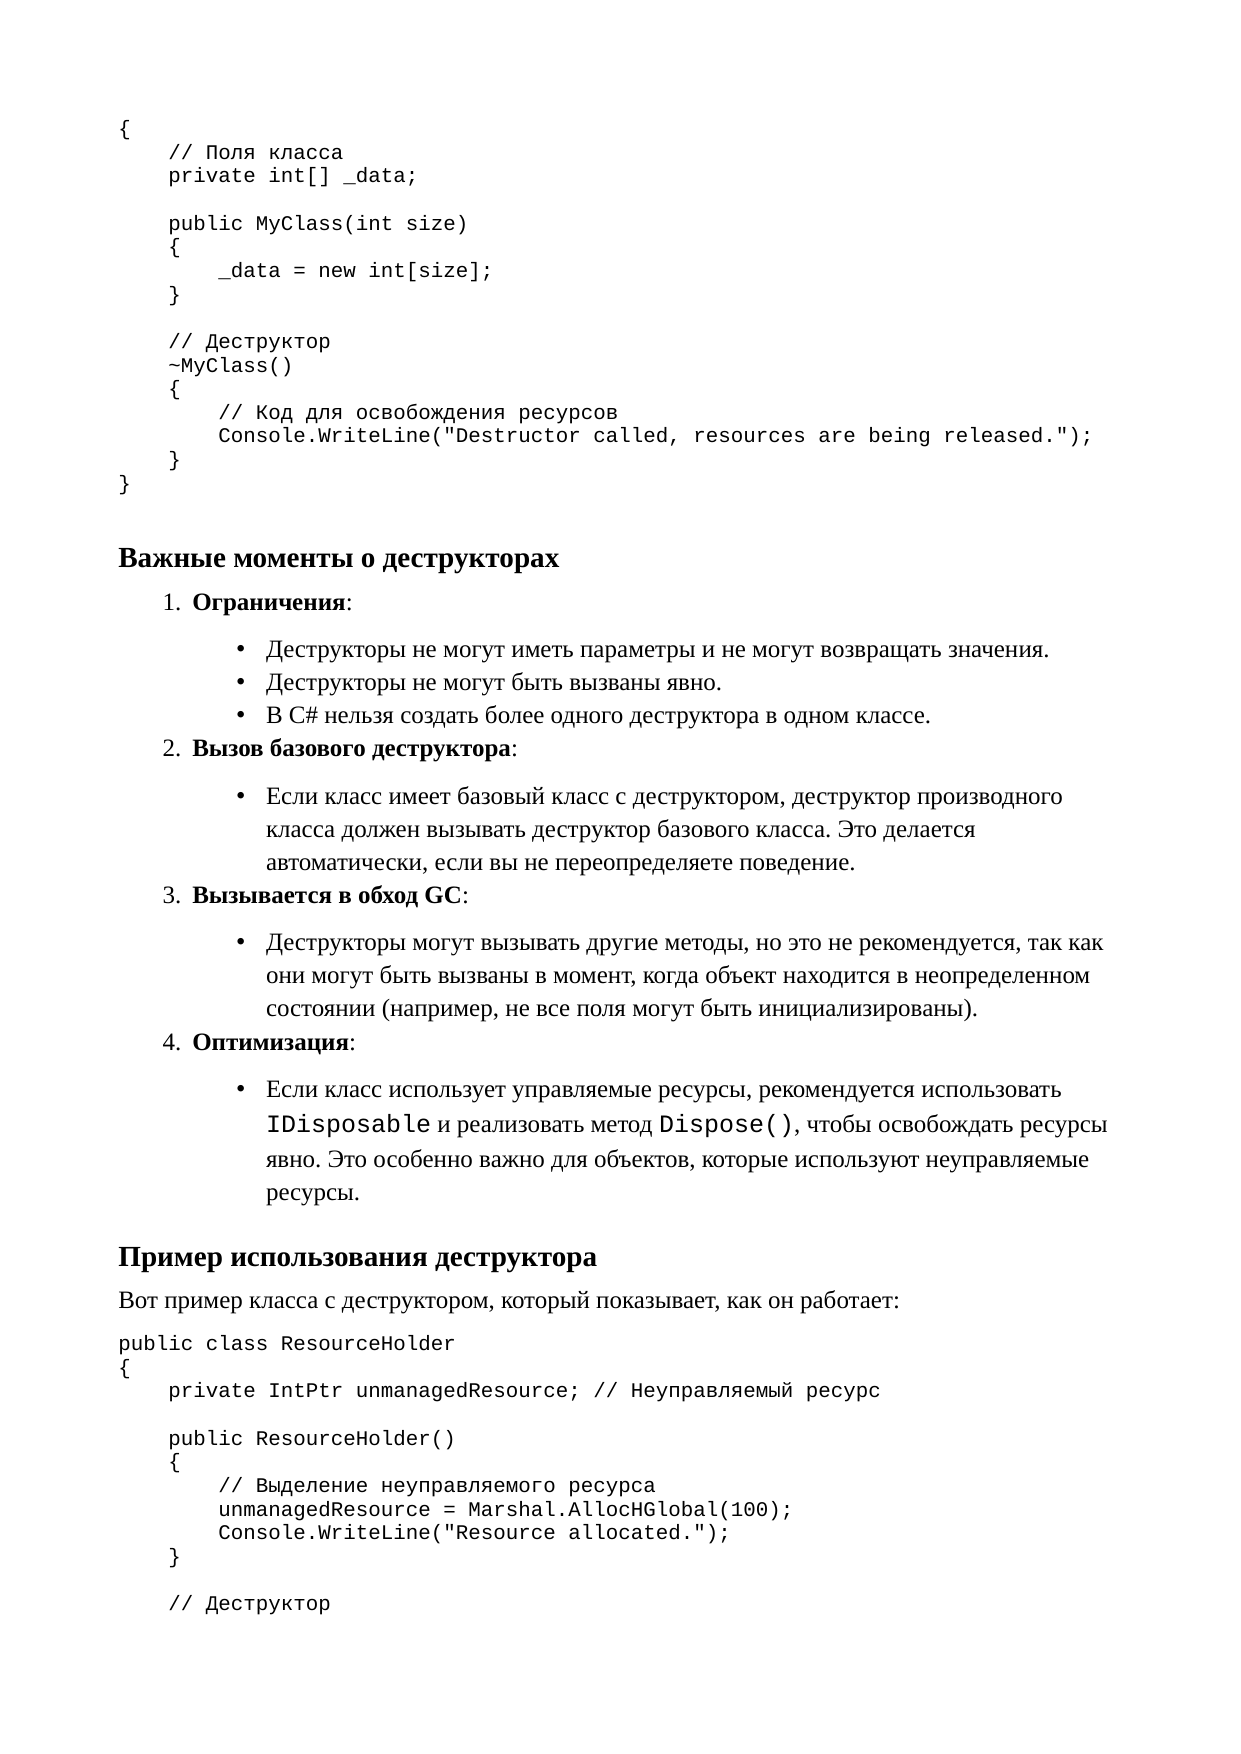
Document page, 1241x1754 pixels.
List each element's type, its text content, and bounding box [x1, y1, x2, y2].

text { [118, 118, 1122, 142]
list Вызов базового деструктора: [162, 733, 1122, 762]
text private IntPtr unmanagedResource; // Неуправляемый ресурс [118, 1381, 1122, 1404]
list Если класс имеет базовый класс с деструктором, деструктор производного класса должен вызывать деструктор базового класса. Это делается автоматически, если вы не переопределяете поведение. [236, 781, 1122, 876]
text Вот пример класса с деструктором, который показывает, как он работает: [118, 1286, 1122, 1314]
text // Поля класса [118, 142, 1122, 165]
text public MyClass(int size) [118, 213, 1122, 236]
text private int[] _data; [118, 165, 1122, 189]
text Console.WriteLine("Resource allocated."); [118, 1522, 1122, 1546]
text public ResourceHolder() [118, 1428, 1122, 1451]
list Если класс использует управляемые ресурсы, рекомендуется использовать IDisposable и реализовать метод Dispose(), чтобы освобождать ресурсы явно. Это особенно важно для объектов, которые используют неуправляемые ресурсы. [236, 1074, 1122, 1206]
text _data = new int[size]; [118, 260, 1122, 284]
list Ограничения: [162, 587, 1122, 615]
text { [118, 236, 1122, 260]
text ~MyClass() [118, 354, 1122, 378]
text } [118, 284, 1122, 307]
list Вызывается в обход GC: [162, 880, 1122, 909]
text { [118, 1357, 1122, 1381]
text unmanagedResource = Marshal.AllocHGlobal(100); [118, 1499, 1122, 1522]
text public class ResourceHolder [118, 1333, 1122, 1357]
text // Выделение неуправляемого ресурса [118, 1475, 1122, 1499]
text } [118, 449, 1122, 473]
list Оптимизация: [162, 1027, 1122, 1055]
subtitle Важные моменты о деструкторах [118, 541, 1122, 574]
text Console.WriteLine("Destructor called, resources are being released."); [118, 426, 1122, 449]
text { [118, 378, 1122, 402]
list Деструкторы не могут иметь параметры и не могут возвращать значения. [236, 634, 1122, 663]
text // Код для освобождения ресурсов [118, 402, 1122, 426]
text // Деструктор [118, 331, 1122, 354]
text } [118, 473, 1122, 496]
text // Деструктор [118, 1593, 1122, 1617]
subtitle Пример использования деструктора [118, 1239, 1122, 1273]
list Деструкторы могут вызывать другие методы, но это не рекомендуется, так как они могут быть вызваны в момент, когда объект находится в неопределенном состоянии (например, не все поля могут быть инициализированы). [236, 927, 1122, 1022]
list В C# нельзя создать более одного деструктора в одном классе. [236, 700, 1122, 729]
text { [118, 1451, 1122, 1475]
list Деструкторы не могут быть вызваны явно. [236, 667, 1122, 696]
text } [118, 1546, 1122, 1570]
